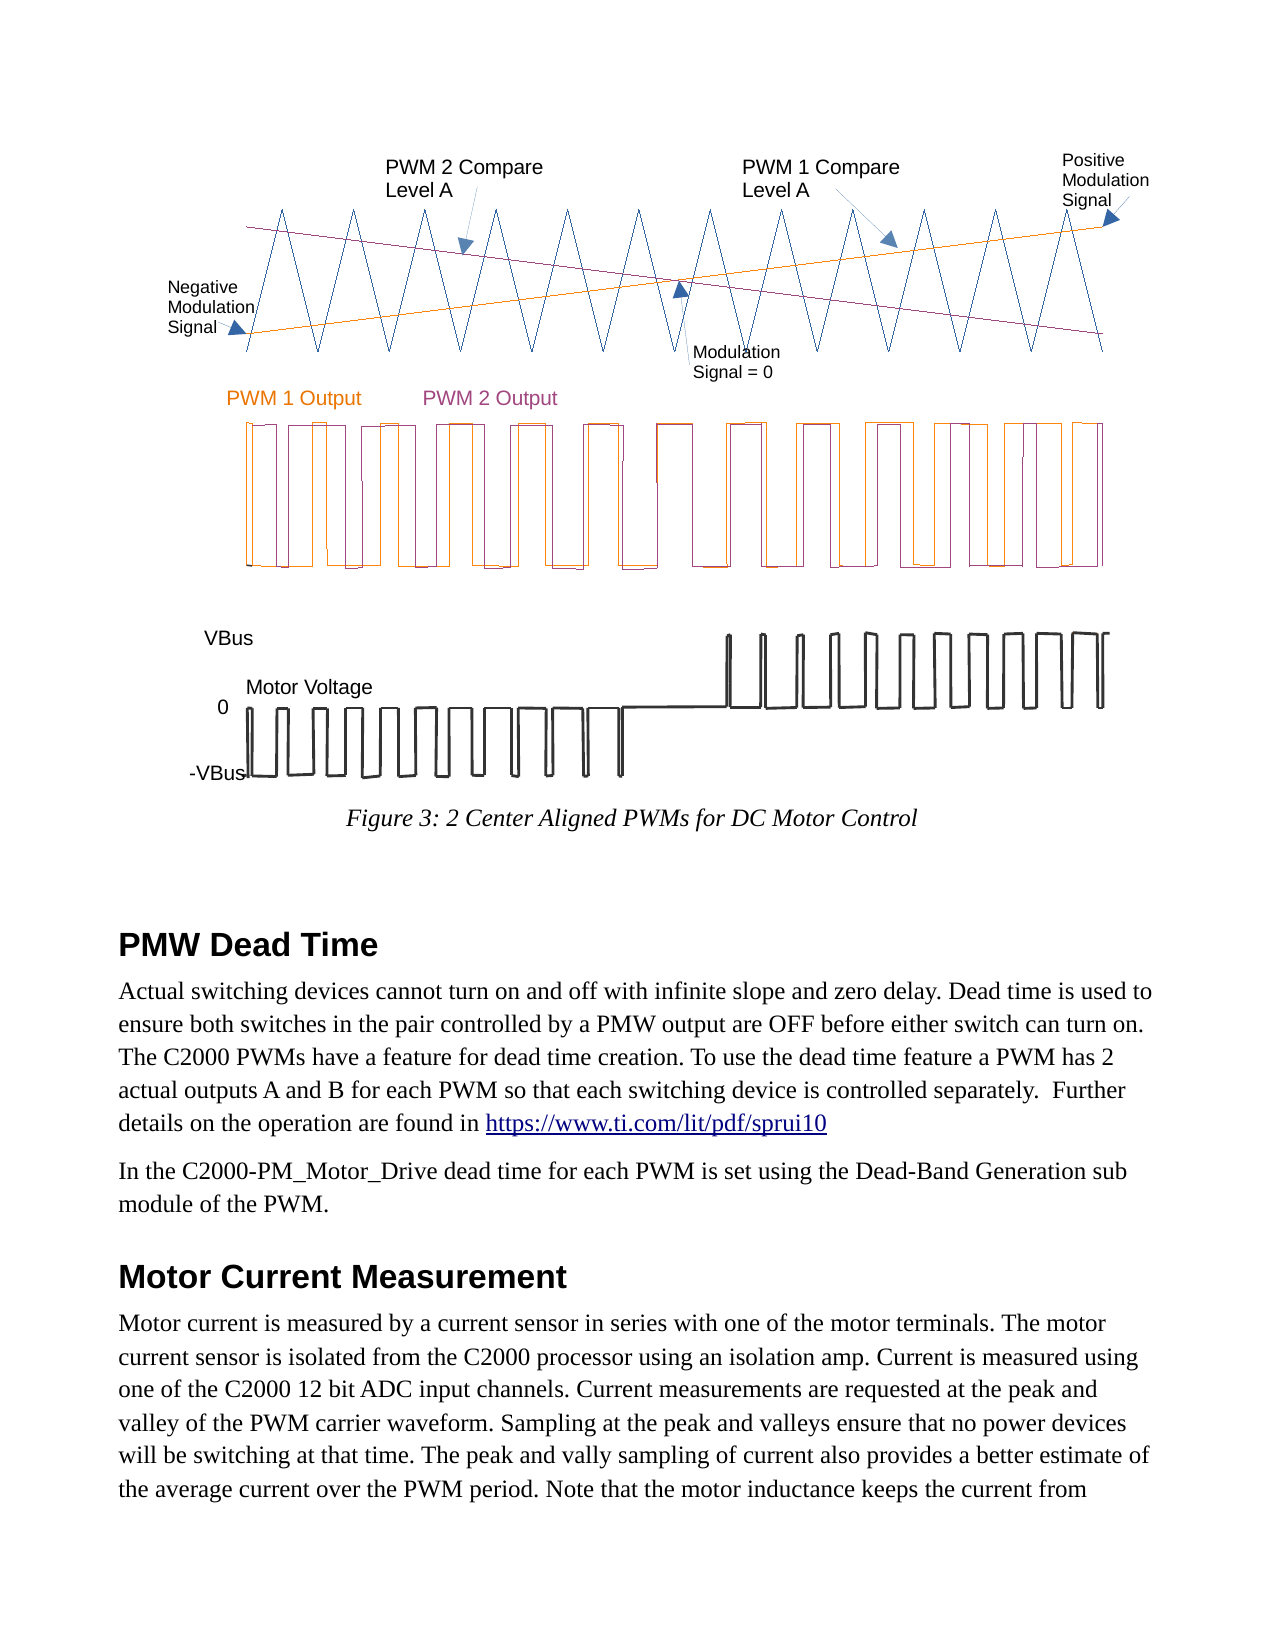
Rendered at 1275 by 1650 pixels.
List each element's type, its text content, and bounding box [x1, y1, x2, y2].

text Figure 3: 2 Center Aligned PWMs for DC Motor Control [86, 140, 1178, 832]
text Actual switching devices cannot turn on and off with infinite slope and zero delay. Dead time is used to ensure both switches in the pair controlled by a PMW output are OFF before either switch can turn on. The C2000 PWMs have a feature for dead time creation. To use the dead time feature a PWM has 2 actual outputs A and B for each PWM so that each switching device is controlled separately. Further details on the operation are found in https://www.ti.com/lit/pdf/sprui10 [118, 976, 1157, 1137]
text Motor current is measured by a current sensor in series with one of the motor terminals. The motor current sensor is isolated from the C2000 processor using an isolation amp. Current is measured using one of the C2000 12 bit ADC input channels. Current measurements are requested at the peak and valley of the PWM carrier waveform. Sampling at the peak and valleys ensure that no power devices will be switching at that time. The peak and vally sampling of current also provides a better estimate of the average current over the PWM period. Note that the motor inductance keeps the current from [118, 1308, 1157, 1502]
subtitle Motor Current Measurement [118, 1257, 1157, 1296]
text In the C2000-PM_Motor_Drive dead time for each PWM is set using the Dead-Band Generation sub module of the PWM. [118, 1156, 1157, 1218]
subtitle PMW Dead Time [118, 925, 1157, 964]
